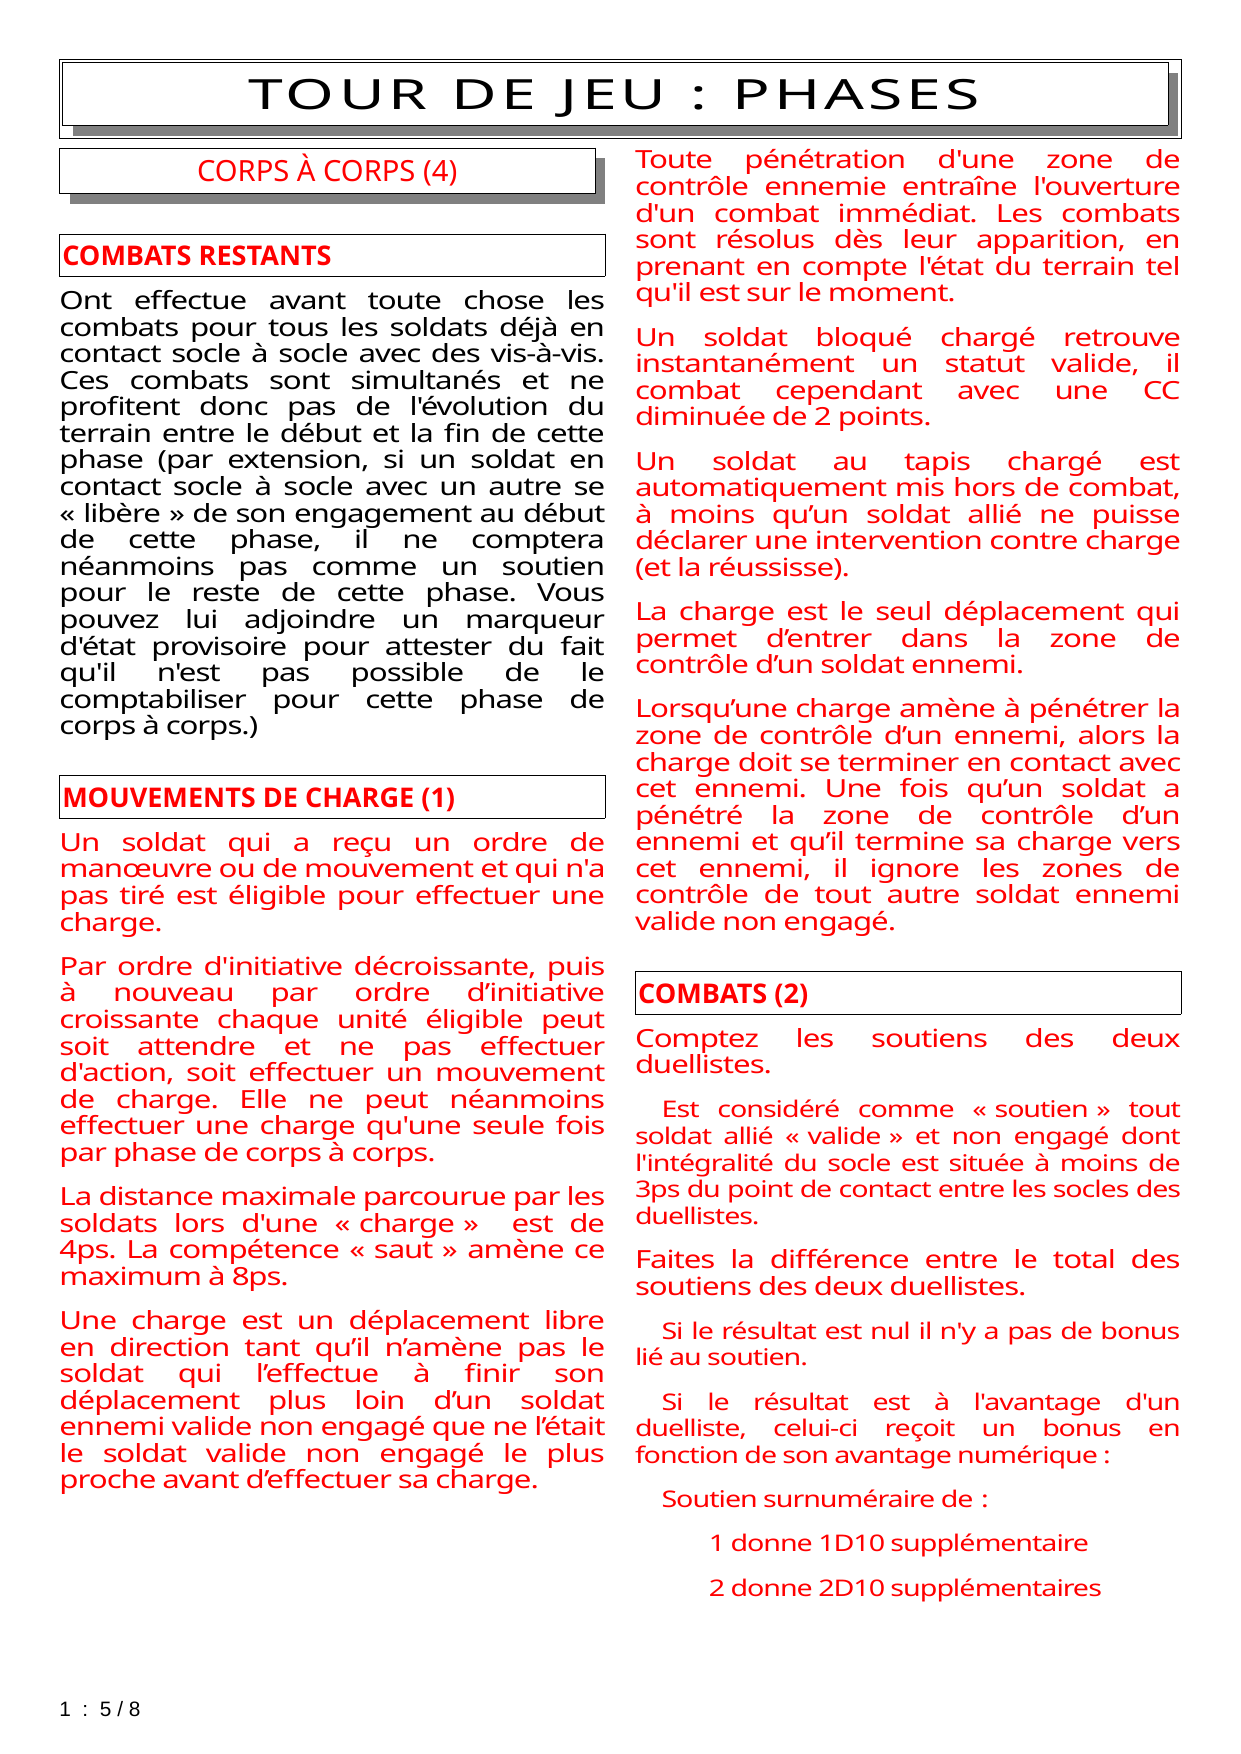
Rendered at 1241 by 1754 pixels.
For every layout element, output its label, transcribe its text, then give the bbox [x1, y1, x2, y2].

text 2 donne 2D10 supplémentaires [635, 1575, 1181, 1601]
text 1 donne 1D10 supplémentaire [635, 1531, 1181, 1557]
text Si le résultat est nul il n'y a pas de bonus lié au soutien. [635, 1318, 1181, 1371]
text Toute pénétration d'une zone de contrôle ennemie entraîne l'ouverture d'un combat immédiat. Les combats sont résolus dès leur apparition, en prenant en compte l'état du terrain tel qu'il est sur le moment. [635, 148, 1181, 307]
text Est considéré comme « soutien » tout soldat allié « valide » et non engagé dont l'intégralité du socle est située à moins de 3ps du point de contact entre les socles des duellistes. [635, 1097, 1181, 1229]
text La distance maximale parcourue par les soldats lors d'une « charge » est de 4ps. La compétence « saut » amène ce maximum à 8ps. [59, 1184, 605, 1291]
text La charge est le seul déplacement qui permet d’entrer dans la zone de contrôle d’un soldat ennemi. [635, 599, 1181, 679]
text Une charge est un déplacement libre en direction tant qu’il n’amène pas le soldat qui l’effectue à finir son déplacement plus loin d’un soldat ennemi valide non engagé que ne l’était le soldat valide non engagé le plus proche avant d’effectuer sa charge. [59, 1308, 605, 1494]
text Comptez les soutiens des deux duellistes. [635, 1026, 1181, 1079]
text Un soldat au tapis chargé est automatiquement mis hors de combat, à moins qu’un soldat allié ne puisse déclarer une intervention contre charge (et la réussisse). [635, 449, 1181, 581]
text Ont effectue avant toute chose les combats pour tous les soldats déjà en contact socle à socle avec des vis-à-vis. Ces combats sont simultanés et ne profitent donc pas de l'évolution du terrain entre le début et la fin de cette phase (par extension, si un soldat en contact socle à socle avec un autre se « libère » de son engagement au début de cette phase, il ne comptera néanmoins pas comme un soutien pour le reste de cette phase. Vous pouvez lui adjoindre un marqueur d'état provisoire pour attester du fait qu'il n'est pas possible de le comptabiliser pour cette phase de corps à corps.) [59, 288, 605, 740]
text Soutien surnuméraire de : [635, 1486, 1181, 1513]
text Par ordre d'initiative décroissante, puis à nouveau par ordre d’initiative croissante chaque unité éligible peut soit attendre et ne pas effectuer d'action, soit effectuer un mouvement de charge. Elle ne peut néanmoins effectuer une charge qu'une seule fois par phase de corps à corps. [59, 954, 605, 1167]
title combats (2) [636, 972, 1181, 1014]
text Lorsqu’une charge amène à pénétrer la zone de contrôle d’un ennemi, alors la charge doit se terminer en contact avec cet ennemi. Une fois qu’un soldat a pénétré la zone de contrôle d’un ennemi et qu’il termine sa charge vers cet ennemi, il ignore les zones de contrôle de tout autre soldat ennemi valide non engagé. [635, 697, 1181, 936]
text Si le résultat est à l'avantage d'un duelliste, celui-ci reçoit un bonus en fonction de son avantage numérique : [635, 1389, 1181, 1468]
text Un soldat bloqué chargé retrouve instantanément un statut valide, il combat cependant avec une CC diminuée de 2 points. [635, 325, 1181, 431]
title Corps à corps (4) [60, 149, 595, 193]
title Mouvements de charge (1) [60, 776, 605, 818]
text Faites la différence entre le total des soutiens des deux duellistes. [635, 1247, 1181, 1300]
title COMBATS RESTANTS [60, 235, 605, 276]
text Un soldat qui a reçu un ordre de manœuvre ou de mouvement et qui n'a pas tiré est éligible pour effectuer une charge. [59, 830, 605, 936]
